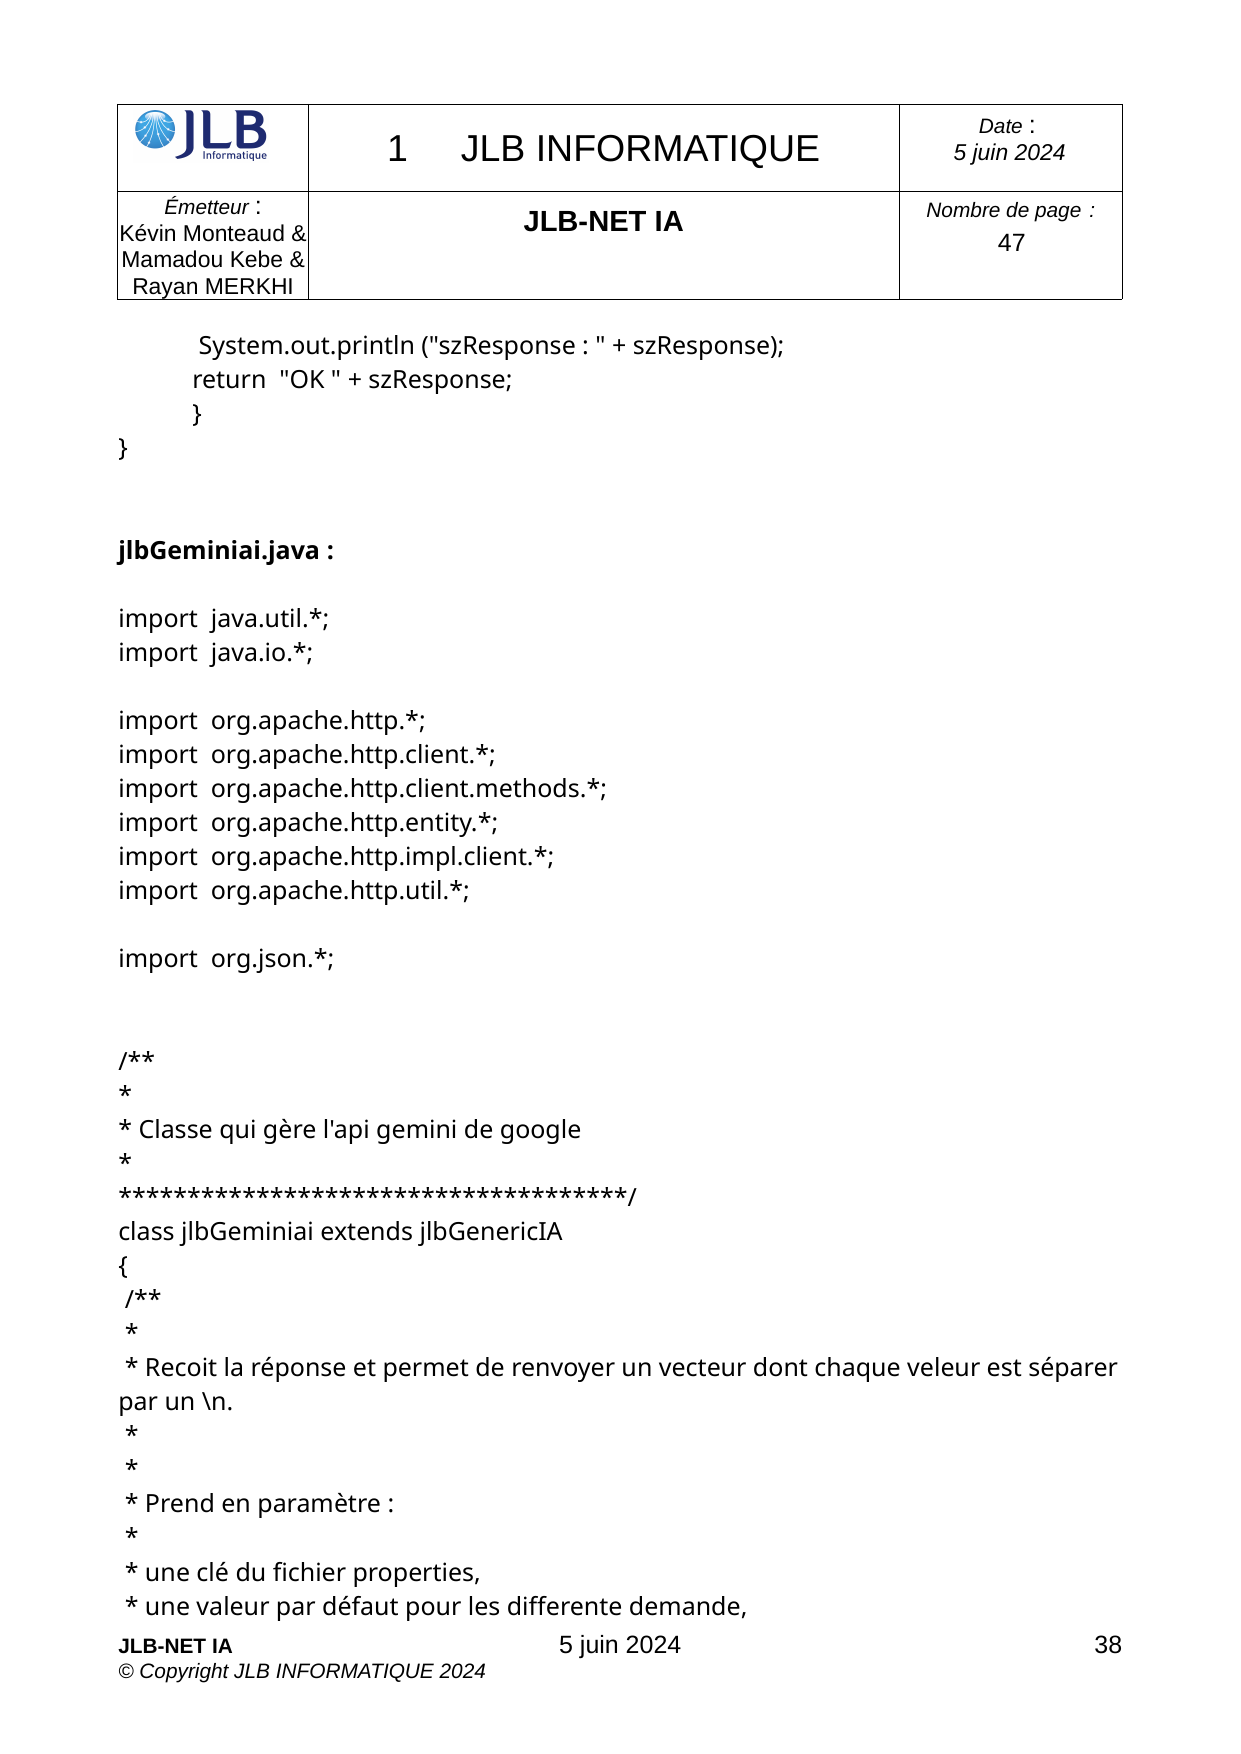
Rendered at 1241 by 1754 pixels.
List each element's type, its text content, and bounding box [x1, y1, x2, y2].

text /** [118, 1043, 1122, 1077]
text * [118, 1418, 1122, 1452]
text import org.apache.http.impl.client.*; [118, 839, 1122, 873]
text * Prend en paramètre : [118, 1486, 1122, 1520]
text import org.apache.http.entity.*; [118, 805, 1122, 839]
text import org.apache.http.client.methods.*; [118, 771, 1122, 805]
text System.out.println ("szResponse : " + szResponse); [118, 328, 1122, 362]
text return "OK " + szResponse; [118, 362, 1122, 396]
text * Classe qui gère l'api gemini de google [118, 1111, 1122, 1145]
text jlbGeminiai.java : [118, 532, 1122, 566]
text import org.apache.http.client.*; [118, 737, 1122, 771]
text * une valeur par défaut pour les differente demande, [118, 1588, 1122, 1622]
text import java.util.*; [118, 600, 1122, 634]
text * Recoit la réponse et permet de renvoyer un vecteur dont chaque veleur est séparer par un \n. [118, 1350, 1122, 1418]
text import org.apache.http.*; [118, 703, 1122, 737]
text import org.apache.http.util.*; [118, 873, 1122, 907]
text import java.io.*; [118, 634, 1122, 668]
text /** [118, 1282, 1122, 1316]
text * [118, 1520, 1122, 1554]
text } [118, 430, 1122, 464]
text * [118, 1452, 1122, 1486]
text } [118, 396, 1122, 430]
picture [133, 106, 269, 163]
text import org.json.*; [118, 941, 1122, 975]
text * [118, 1316, 1122, 1350]
text * une clé du fichier properties, [118, 1554, 1122, 1588]
text * [118, 1145, 1122, 1179]
text { [118, 1248, 1122, 1282]
text * [118, 1077, 1122, 1111]
text *************************************/ [118, 1179, 1122, 1213]
text class jlbGeminiai extends jlbGenericIA [118, 1213, 1122, 1248]
